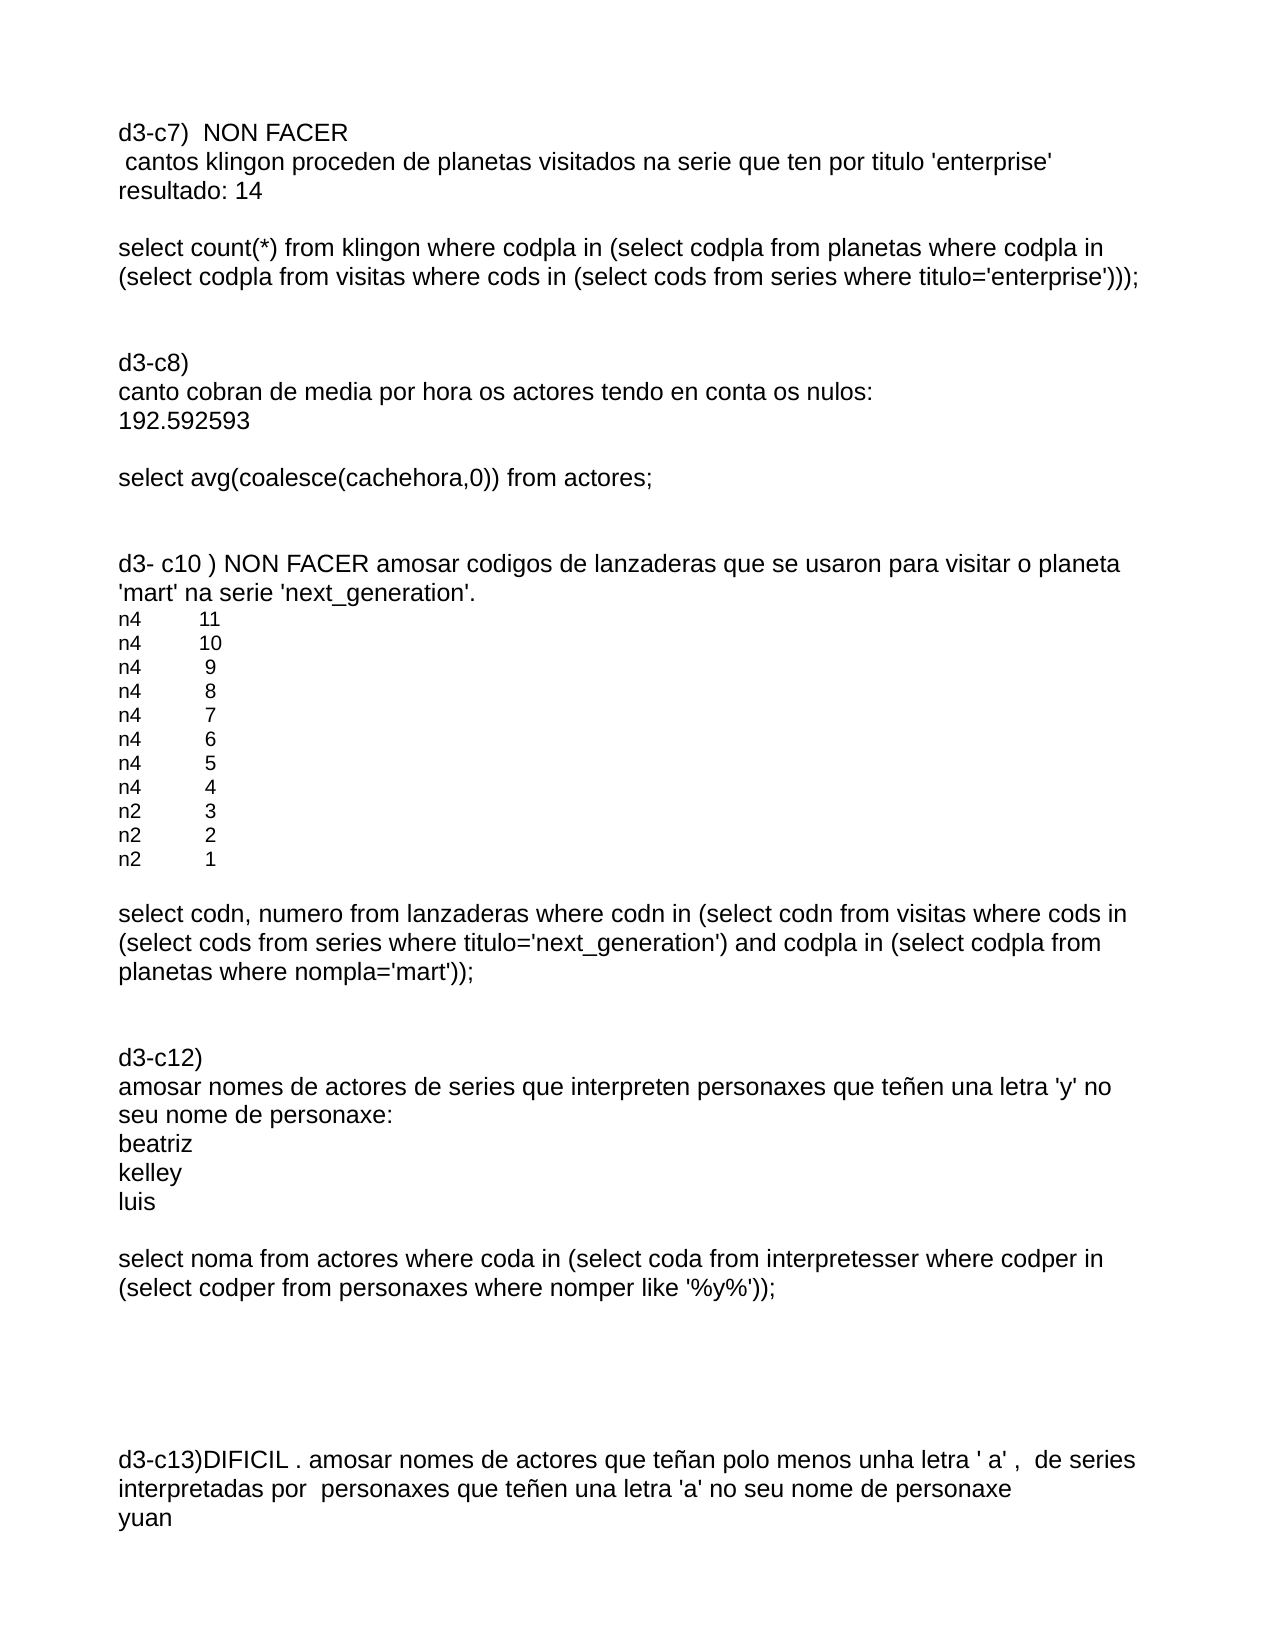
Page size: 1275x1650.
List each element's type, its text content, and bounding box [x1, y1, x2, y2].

text select count(*) from klingon where codpla in (select codpla from planetas where codpla in (select codpla from visitas where cods in (select cods from series where titulo='enterprise'))); [118, 233, 1157, 291]
text d3-c12) [118, 1043, 1157, 1072]
text 192.592593 [118, 406, 1157, 434]
text kelley [118, 1158, 1157, 1187]
text n4 7 [118, 703, 1157, 727]
text n4 11 [118, 607, 1157, 631]
text beatriz [118, 1129, 1157, 1158]
text n4 9 [118, 655, 1157, 679]
text n4 10 [118, 631, 1157, 655]
text canto cobran de media por hora os actores tendo en conta os nulos: [118, 377, 1157, 406]
text d3- c10 ) NON FACER amosar codigos de lanzaderas que se usaron para visitar o planeta 'mart' na serie 'next_generation'. [118, 549, 1157, 607]
text select avg(coalesce(cachehora,0)) from actores; [118, 463, 1157, 492]
text cantos klingon proceden de planetas visitados na serie que ten por titulo 'enterprise' [118, 147, 1157, 176]
text select codn, numero from lanzaderas where codn in (select codn from visitas where cods in (select cods from series where titulo='next_generation') and codpla in (select codpla from planetas where nompla='mart')); [118, 899, 1157, 985]
text n2 1 [118, 846, 1157, 870]
text n2 3 [118, 798, 1157, 822]
text select noma from actores where coda in (select coda from interpretesser where codper in (select codper from personaxes where nomper like '%y%')); [118, 1244, 1157, 1302]
text n4 6 [118, 727, 1157, 751]
text n2 2 [118, 822, 1157, 846]
text n4 4 [118, 774, 1157, 798]
text d3-c7) NON FACER [118, 118, 1157, 147]
text luis [118, 1187, 1157, 1215]
text n4 8 [118, 679, 1157, 703]
text d3-c8) [118, 348, 1157, 377]
text amosar nomes de actores de series que interpreten personaxes que teñen una letra 'y' no seu nome de personaxe: [118, 1072, 1157, 1129]
text yuan [118, 1503, 1157, 1532]
text d3-c13)DIFICIL . amosar nomes de actores que teñan polo menos unha letra ' a' , de series interpretadas por personaxes que teñen una letra 'a' no seu nome de personaxe [118, 1445, 1157, 1503]
text resultado: 14 [118, 176, 1157, 204]
text n4 5 [118, 751, 1157, 774]
